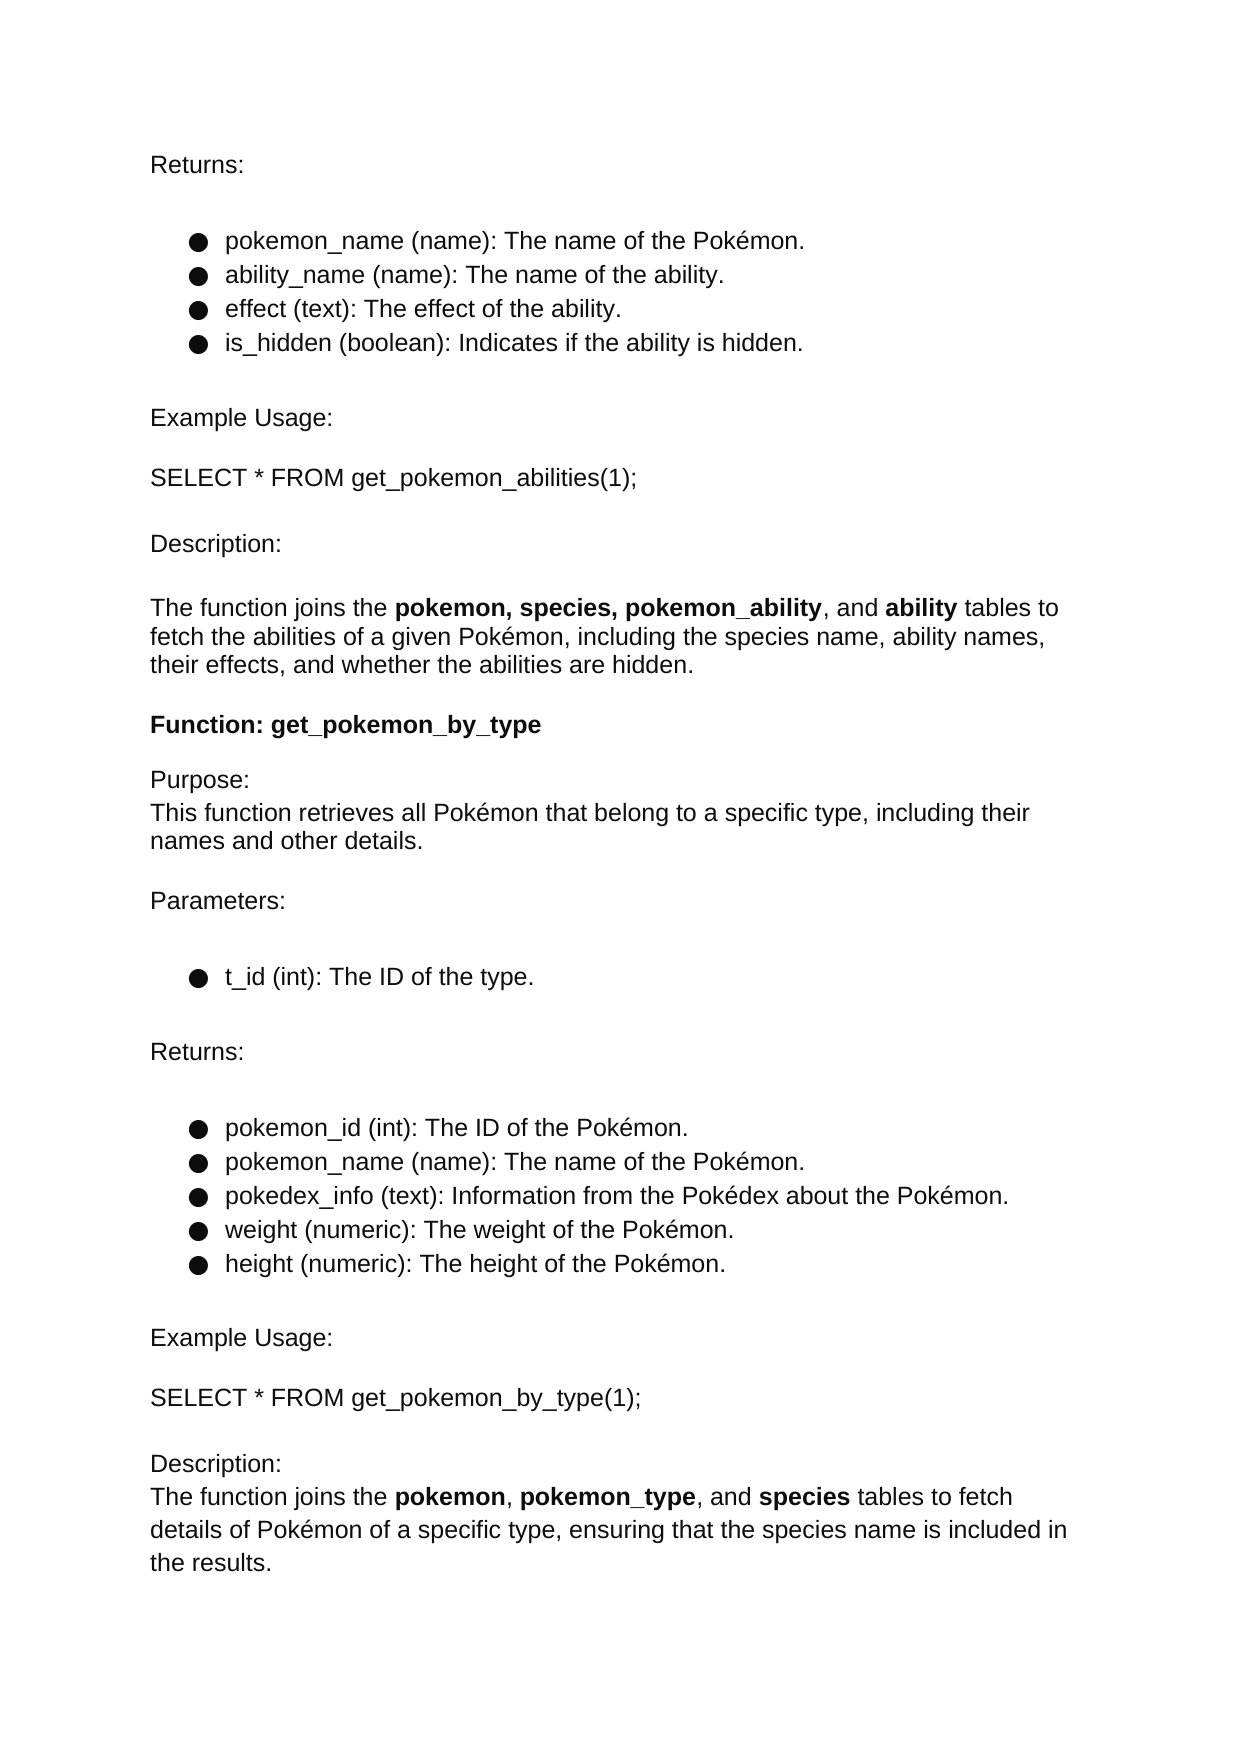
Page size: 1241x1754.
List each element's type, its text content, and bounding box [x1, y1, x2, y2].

text Returns: [150, 150, 1090, 179]
list ability_name (name): The name of the ability. [187, 257, 1090, 291]
list t_id (int): The ID of the type. [187, 959, 1090, 993]
text The function joins the pokemon, pokemon_type, and species tables to fetch details of Pokémon of a specific type, ensuring that the species name is included in the results. [150, 1482, 1090, 1577]
list pokemon_name (name): The name of the Pokémon. [187, 1143, 1090, 1177]
list effect (text): The effect of the ability. [187, 291, 1090, 325]
text SELECT * FROM get_pokemon_by_type(1); [150, 1383, 1090, 1412]
text Description: [150, 1449, 1090, 1478]
text Description: [150, 528, 1090, 557]
text Returns: [150, 1037, 1090, 1065]
text Example Usage: [150, 402, 1090, 431]
text This function retrieves all Pokémon that belong to a specific type, including their names and other details. [150, 798, 1090, 855]
list pokemon_name (name): The name of the Pokémon. [187, 222, 1090, 257]
list is_hidden (boolean): Indicates if the ability is hidden. [187, 325, 1090, 359]
text Parameters: [150, 886, 1090, 915]
list weight (numeric): The weight of the Pokémon. [187, 1211, 1090, 1245]
list height (numeric): The height of the Pokémon. [187, 1245, 1090, 1279]
subtitle Function: get_pokemon_by_type [150, 710, 1090, 739]
text Purpose: [150, 764, 1090, 793]
text The function joins the pokemon, species, pokemon_ability, and ability tables to fetch the abilities of a given Pokémon, including the species name, ability names, their effects, and whether the abilities are hidden. [150, 593, 1090, 679]
list pokedex_info (text): Information from the Pokédex about the Pokémon. [187, 1177, 1090, 1211]
list pokemon_id (int): The ID of the Pokémon. [187, 1109, 1090, 1143]
text SELECT * FROM get_pokemon_abilities(1); [150, 462, 1090, 491]
text Example Usage: [150, 1323, 1090, 1352]
